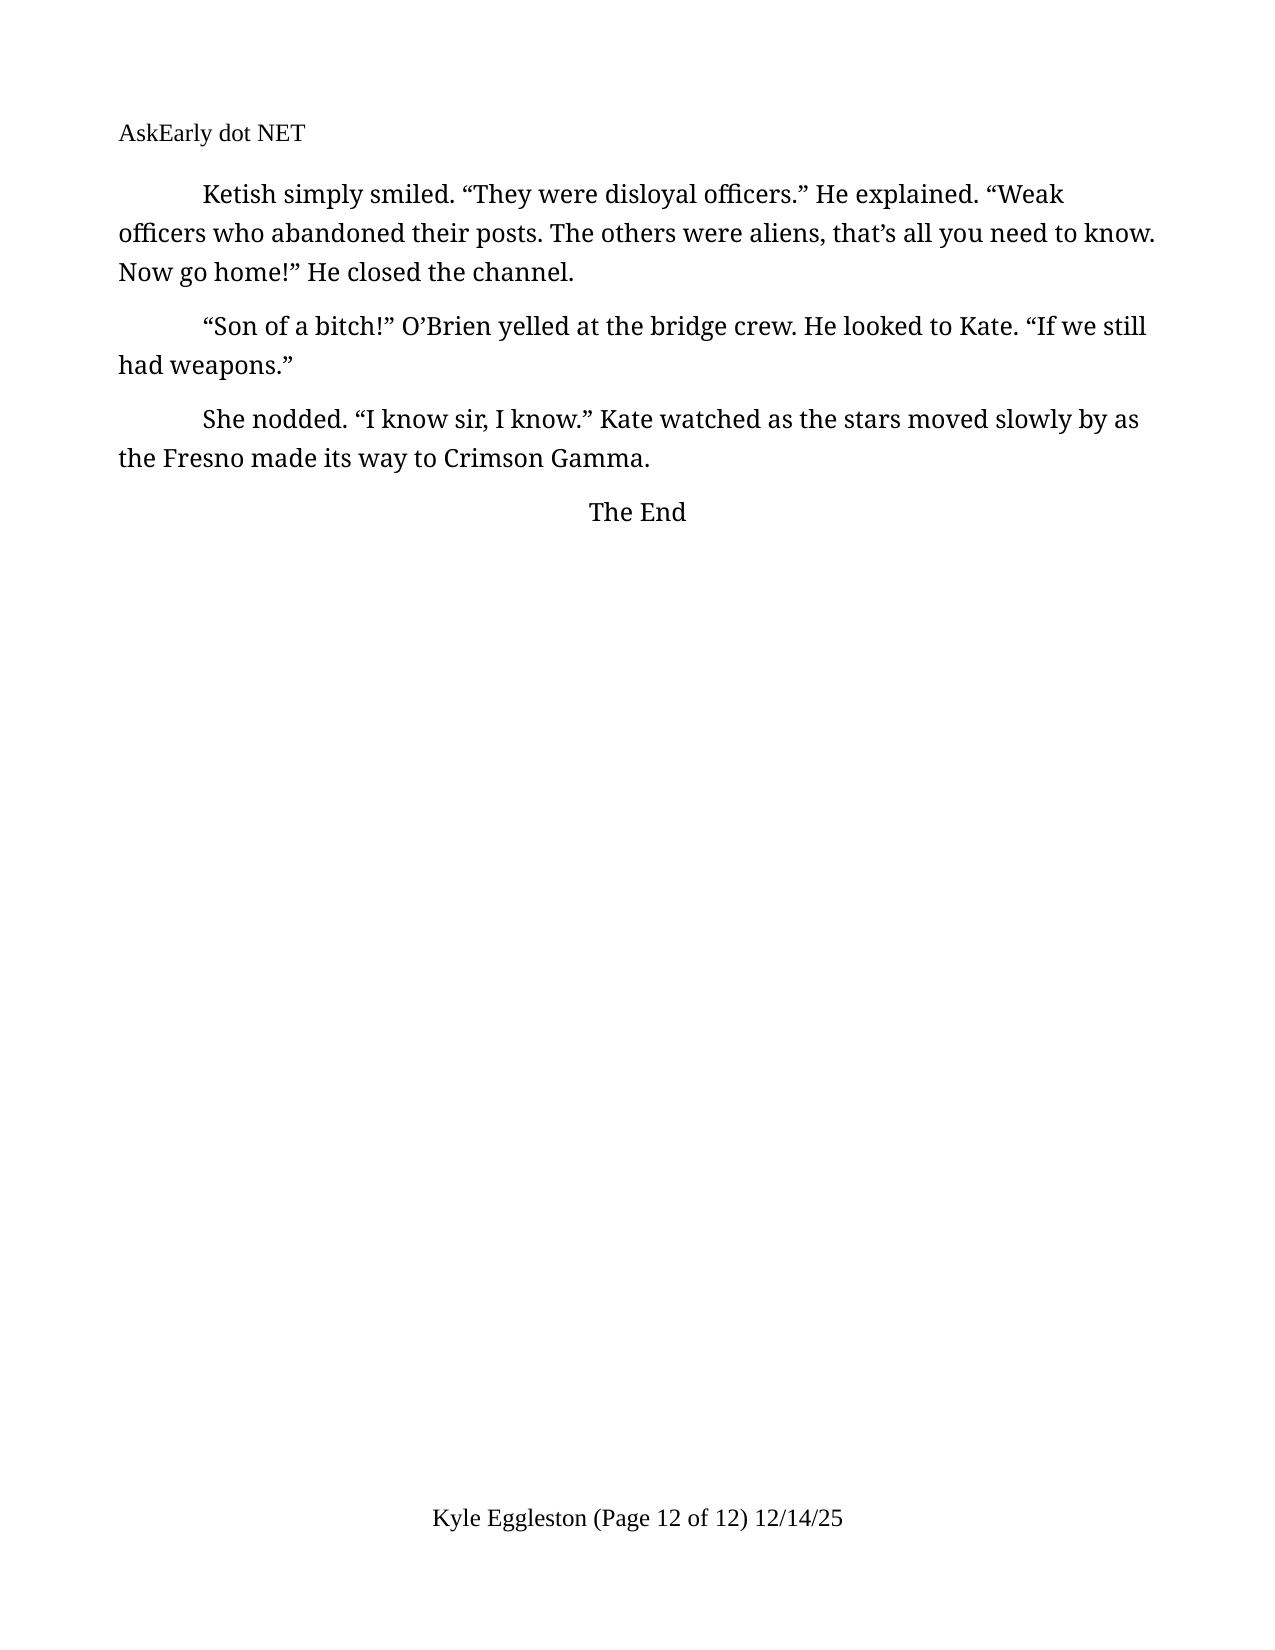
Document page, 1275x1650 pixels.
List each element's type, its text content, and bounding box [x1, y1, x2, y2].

text Ketish simply smiled. “They were disloyal officers.” He explained. “Weak officers who abandoned their posts. The others were aliens, that’s all you need to know. Now go home!” He closed the channel. [118, 176, 1157, 289]
text She nodded. “I know sir, I know.” Kate watched as the stars moved slowly by as the Fresno made its way to Crimson Gamma. [118, 401, 1157, 474]
text “Son of a bitch!” O’Brien yelled at the bridge crew. He looked to Kate. “If we still had weapons.” [118, 308, 1157, 382]
text The End [118, 494, 1157, 528]
